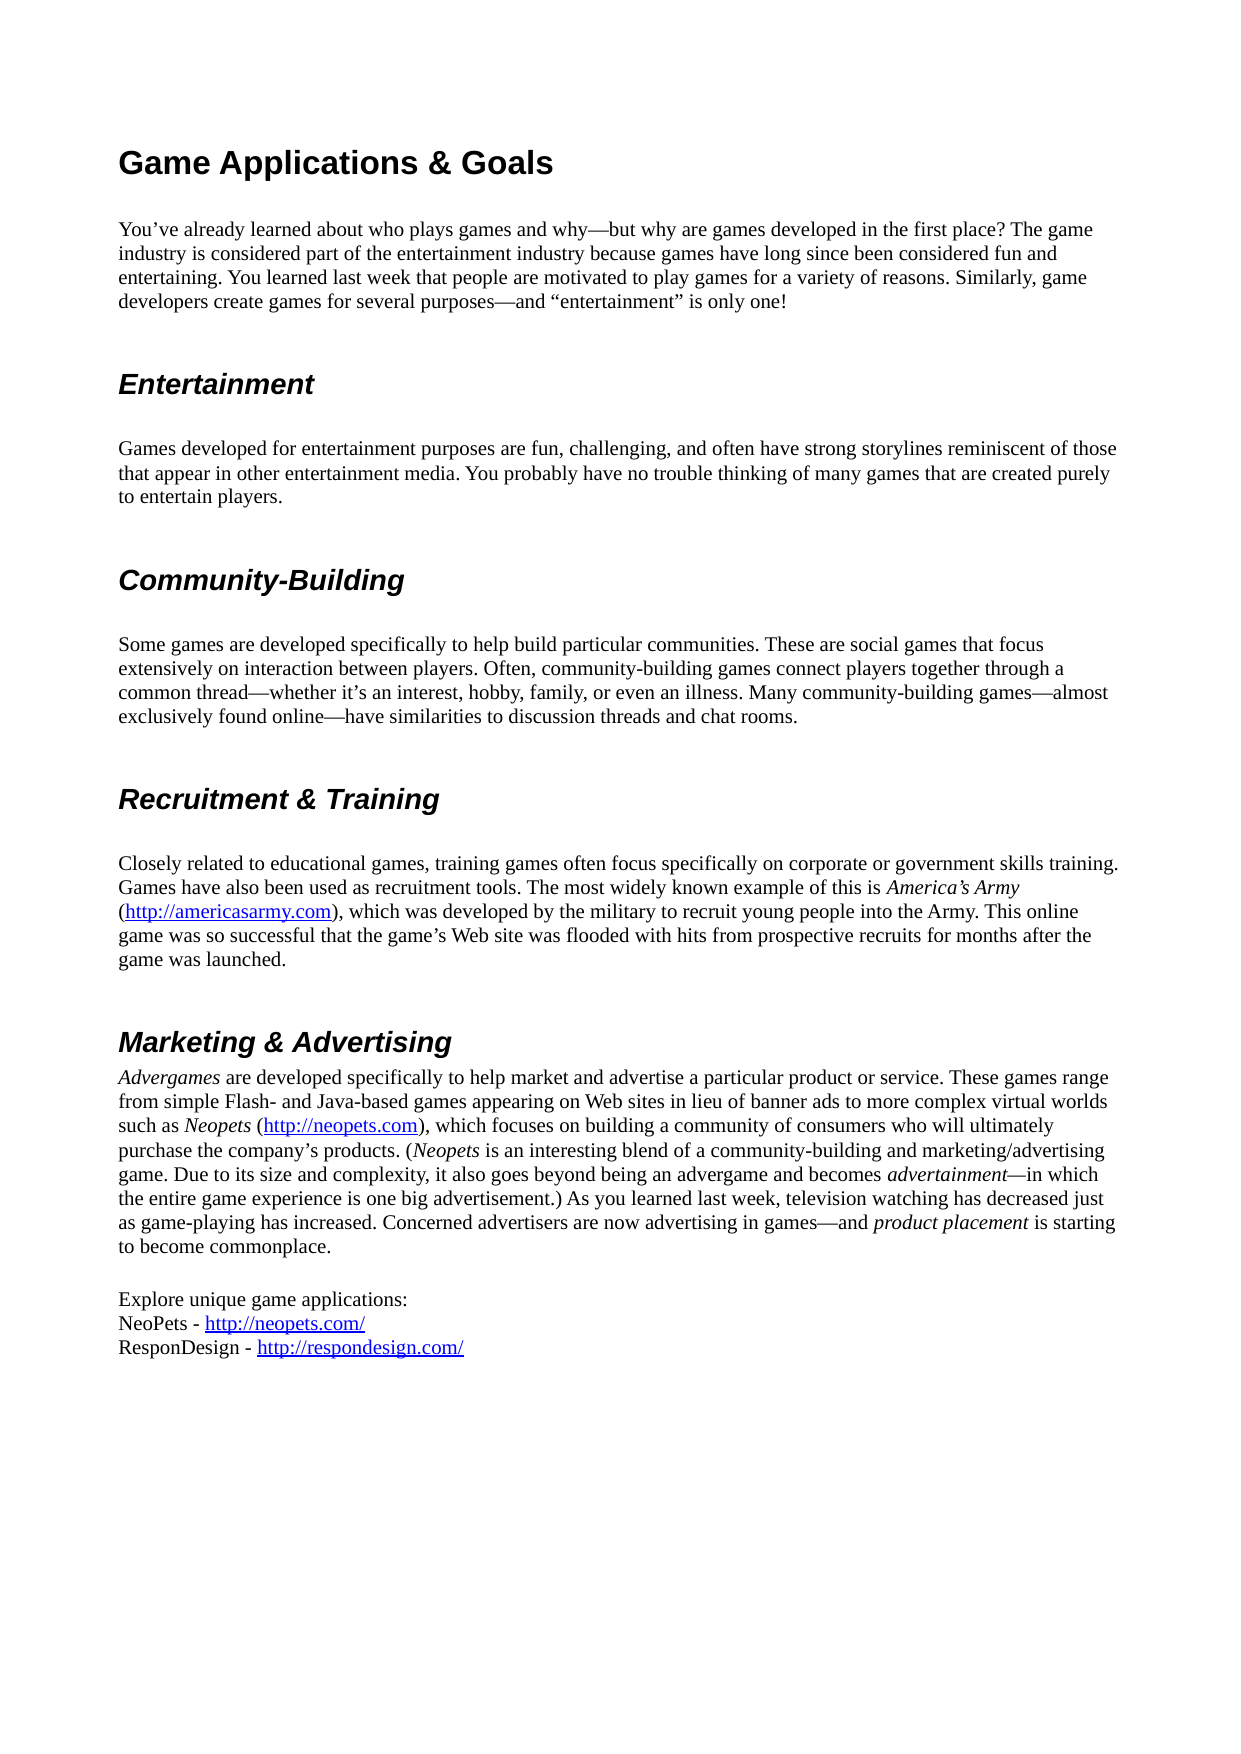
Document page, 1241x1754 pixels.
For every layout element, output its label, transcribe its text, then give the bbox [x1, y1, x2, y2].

subtitle Marketing & Advertising [118, 1026, 1122, 1059]
text ResponDesign - http://respondesign.com/ [118, 1335, 1122, 1359]
subtitle Entertainment [118, 367, 1122, 401]
text Advergames are developed specifically to help market and advertise a particular product or service. These games range from simple Flash- and Java-based games appearing on Web sites in lieu of banner ads to more complex virtual worlds such as Neopets (http://neopets.com), which focuses on building a community of consumers who will ultimately purchase the company’s products. (Neopets is an interesting blend of a community-building and marketing/advertising game. Due to its size and complexity, it also goes beyond being an advergame and becomes advertainment—in which the entire game experience is one big advertisement.) As you learned last week, television watching has decreased just as game-playing has increased. Concerned advertisers are now advertising in games—and product placement is starting to become commonplace. [118, 1065, 1122, 1258]
subtitle Recruitment & Training [118, 782, 1122, 816]
text You’ve already learned about who plays games and why—but why are games developed in the first place? The game industry is considered part of the entertainment industry because games have long since been considered fun and entertaining. You learned last week that people are motivated to play games for a variety of reasons. Similarly, game developers create games for several purposes—and “entertainment” is only one! [118, 217, 1122, 313]
text Explore unique game applications: [118, 1287, 1122, 1311]
text NeoPets - http://neopets.com/ [118, 1311, 1122, 1335]
text Games developed for entertainment purposes are fun, challenging, and often have strong storylines reminiscent of those that appear in other entertainment media. You probably have no trouble thinking of many games that are created purely to entertain players. [118, 436, 1122, 508]
text Some games are developed specifically to help build particular communities. These are social games that focus extensively on interaction between players. Often, community-building games connect players together through a common thread—whether it’s an interest, hobby, family, or even an illness. Many community-building games—almost exclusively found online—have similarities to discussion threads and chat rooms. [118, 632, 1122, 728]
text Closely related to educational games, training games often focus specifically on corporate or government skills training. Games have also been used as recruitment tools. The most widely known example of this is America’s Army (http://americasarmy.com), which was developed by the military to recruit young people into the Army. This online game was so successful that the game’s Web site was flooded with hits from prospective recruits for months after the game was launched. [118, 851, 1122, 971]
subtitle Community-Building [118, 563, 1122, 596]
subtitle Game Applications & Goals [118, 143, 1122, 182]
